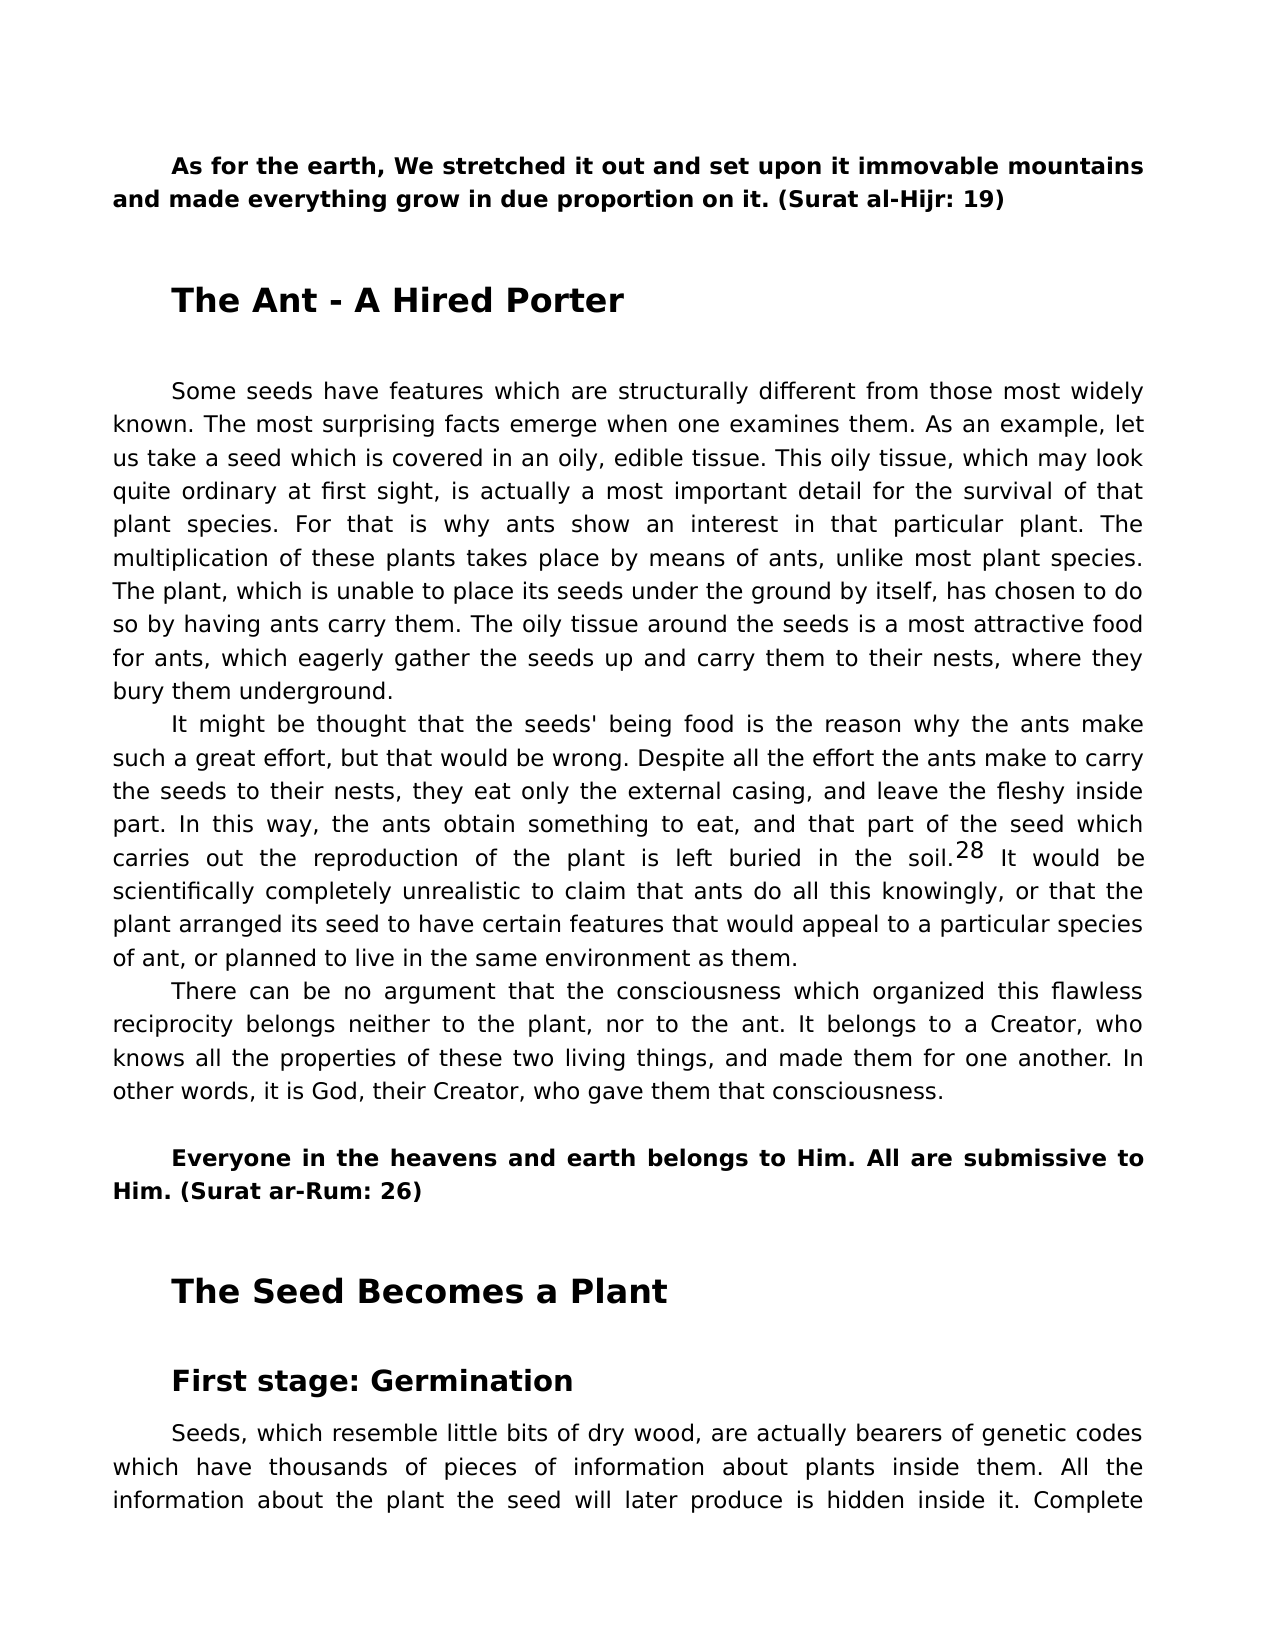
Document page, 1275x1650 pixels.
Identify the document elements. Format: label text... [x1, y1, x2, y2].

text The Ant - A Hired Porter [112, 281, 1145, 320]
text There can be no argument that the consciousness which organized this flawless reciprocity belongs neither to the plant, nor to the ant. It belongs to a Creator, who knows all the properties of these two living things, and made them for one another. In other words, it is God, their Creator, who gave them that consciousness. [112, 973, 1145, 1106]
text Everyone in the heavens and earth belongs to Him. All are submissive to Him. (Surat ar-Rum: 26) [112, 1139, 1145, 1206]
text First stage: Germination [112, 1364, 1145, 1398]
text As for the earth, We stretched it out and set upon it immovable mountains and made everything grow in due proportion on it. (Surat al-Hijr: 19) [112, 148, 1145, 214]
text Some seeds have features which are structurally different from those most widely known. The most surprising facts emerge when one examines them. As an example, let us take a seed which is covered in an oily, edible tissue. This oily tissue, which may look quite ordinary at first sight, is actually a most important detail for the survival of that plant species. For that is why ants show an interest in that particular plant. The multiplication of these plants takes place by means of ants, unlike most plant species. The plant, which is unable to place its seeds under the ground by itself, has chosen to do so by having ants carry them. The oily tissue around the seeds is a most attractive food for ants, which eagerly gather the seeds up and carry them to their nests, where they bury them underground. [112, 373, 1145, 706]
text The Seed Becomes a Plant [112, 1273, 1145, 1311]
text Seeds, which resemble little bits of dry wood, are actually bearers of genetic codes which have thousands of pieces of information about plants inside them. All the information about the plant the seed will later produce is hidden inside it. Complete [112, 1415, 1145, 1515]
text It might be thought that the seeds' being food is the reason why the ants make such a great effort, but that would be wrong. Despite all the effort the ants make to carry the seeds to their nests, they eat only the external casing, and leave the fleshy inside part. In this way, the ants obtain something to eat, and that part of the seed which carries out the reproduction of the plant is left buried in the soil.28 It would be scientifically completely unrealistic to claim that ants do all this knowingly, or that the plant arranged its seed to have certain features that would appeal to a particular species of ant, or planned to live in the same environment as them. [112, 706, 1145, 973]
